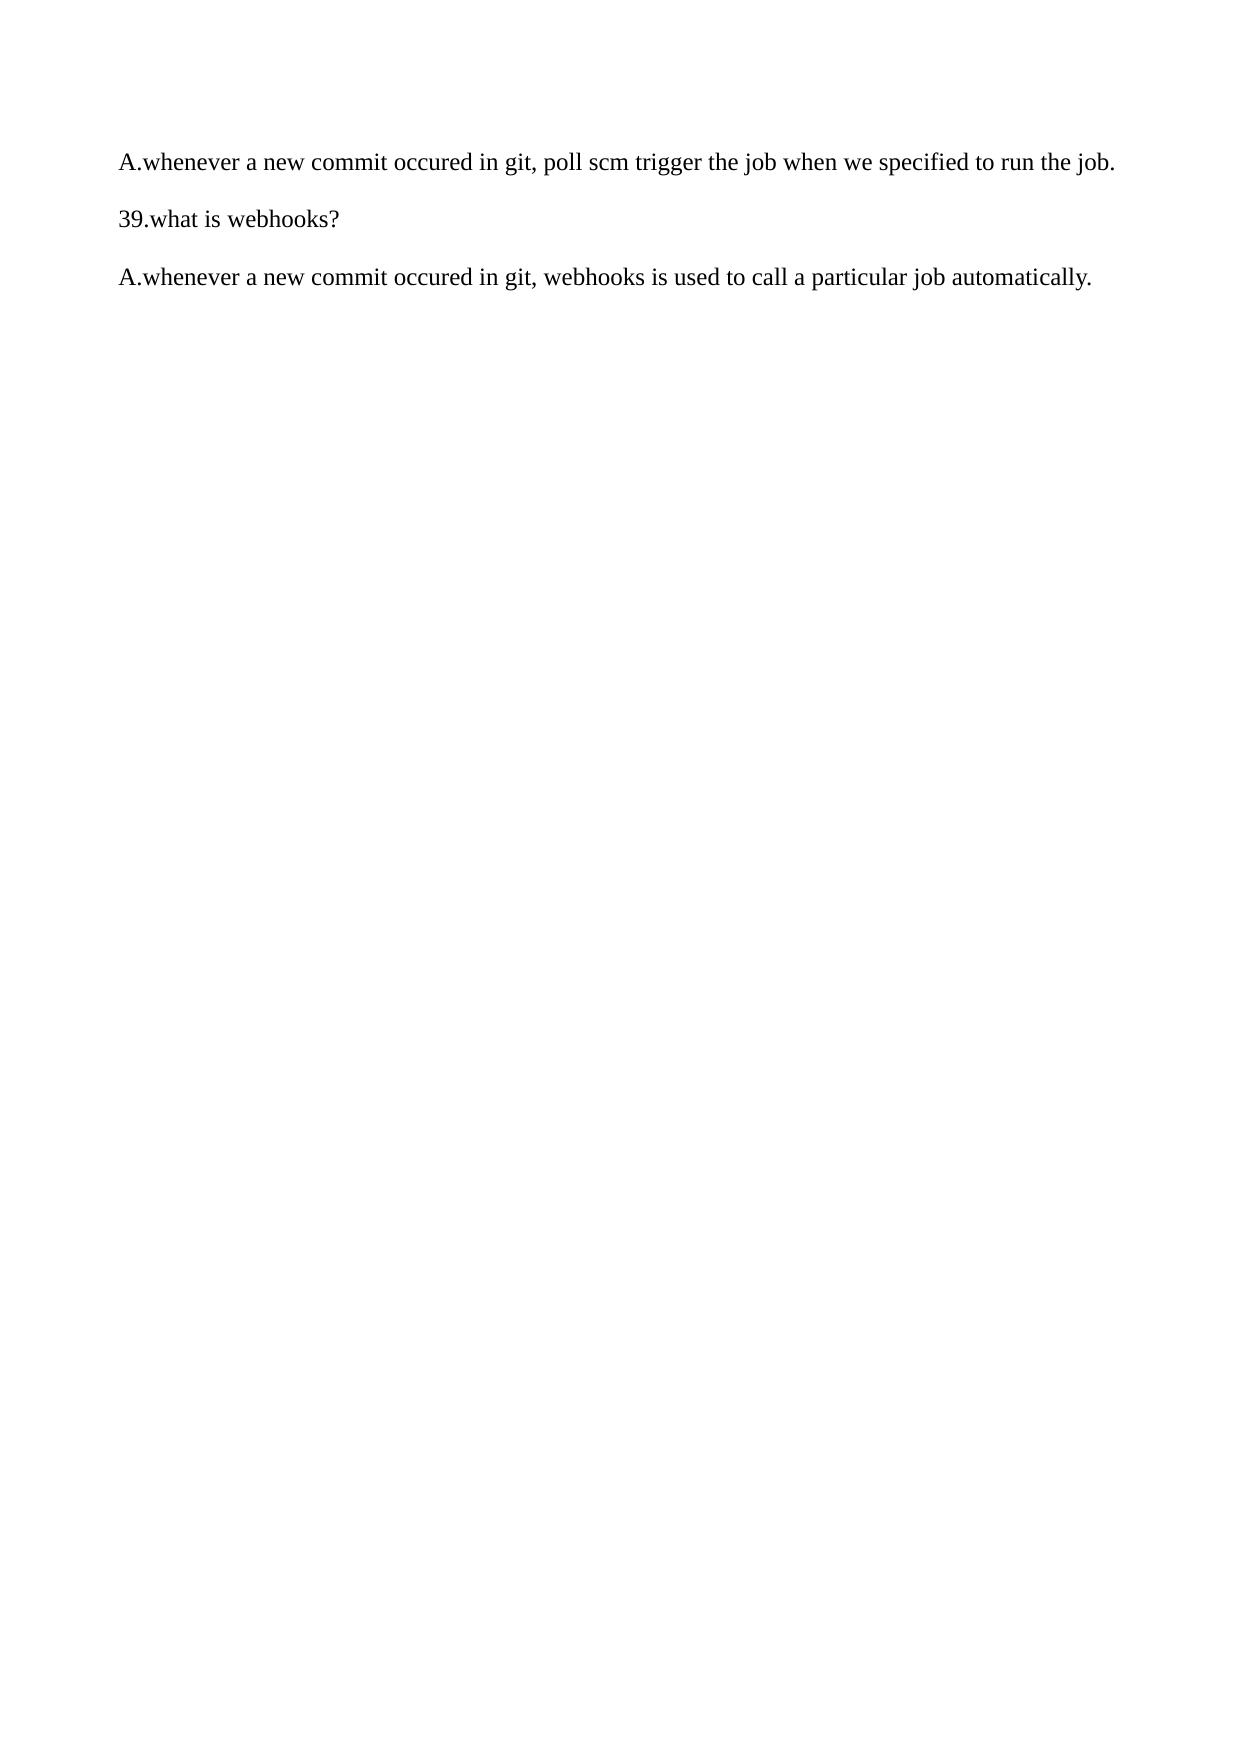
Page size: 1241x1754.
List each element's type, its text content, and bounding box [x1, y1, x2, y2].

text 39.what is webhooks? [118, 204, 1122, 233]
text A.whenever a new commit occured in git, poll scm trigger the job when we specified to run the job. [118, 147, 1122, 176]
text A.whenever a new commit occured in git, webhooks is used to call a particular job automatically. [118, 262, 1122, 291]
